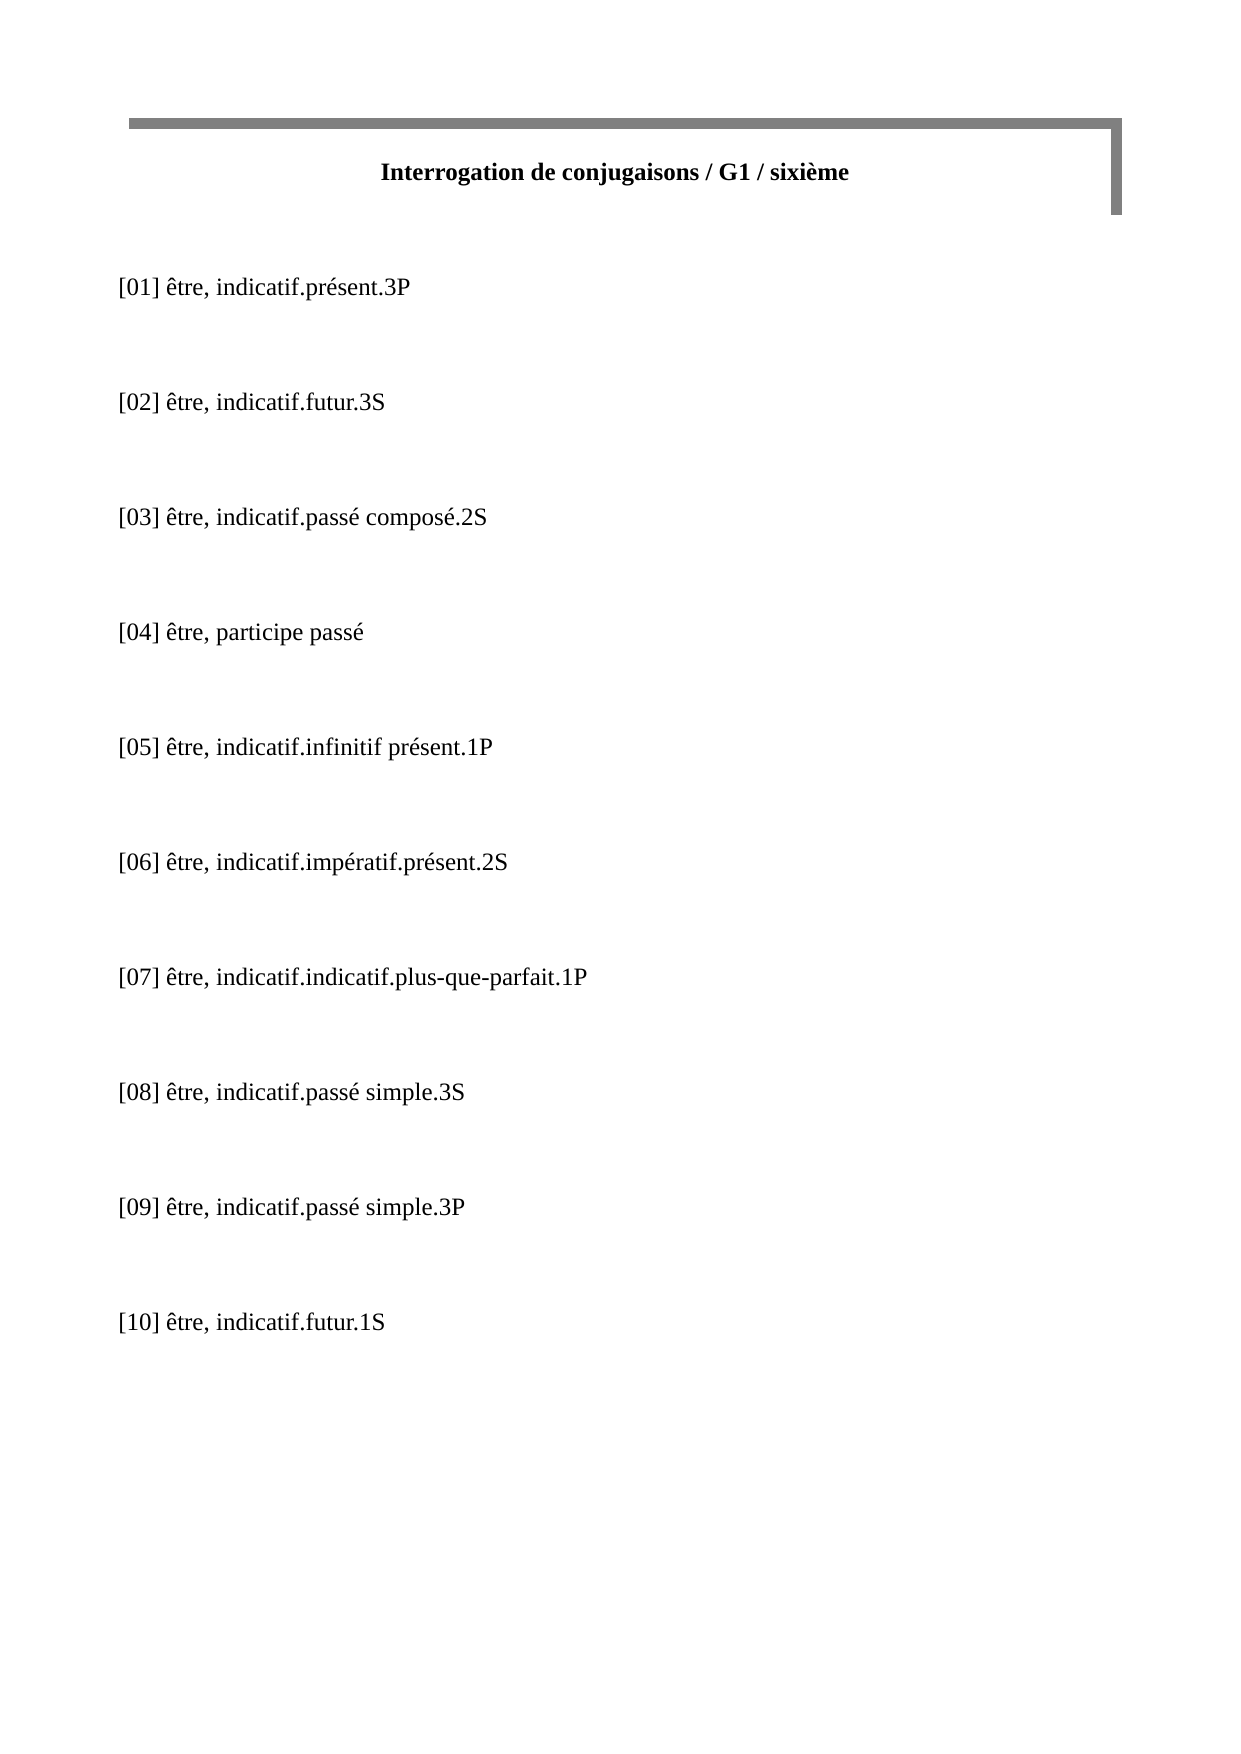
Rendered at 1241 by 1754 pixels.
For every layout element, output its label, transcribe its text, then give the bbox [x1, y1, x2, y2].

text Interrogation de conjugaisons / G1 / sixième [118, 157, 1111, 186]
text [10] être, indicatif.futur.1S [118, 1307, 1122, 1336]
text [03] être, indicatif.passé composé.2S [118, 502, 1122, 531]
text [04] être, participe passé [118, 617, 1122, 646]
text [08] être, indicatif.passé simple.3S [118, 1077, 1122, 1106]
text [09] être, indicatif.passé simple.3P [118, 1192, 1122, 1221]
text [05] être, indicatif.infinitif présent.1P [118, 732, 1122, 761]
text [02] être, indicatif.futur.3S [118, 387, 1122, 416]
text [06] être, indicatif.impératif.présent.2S [118, 847, 1122, 876]
text [01] être, indicatif.présent.3P [118, 272, 1122, 301]
text [07] être, indicatif.indicatif.plus-que-parfait.1P [118, 962, 1122, 991]
